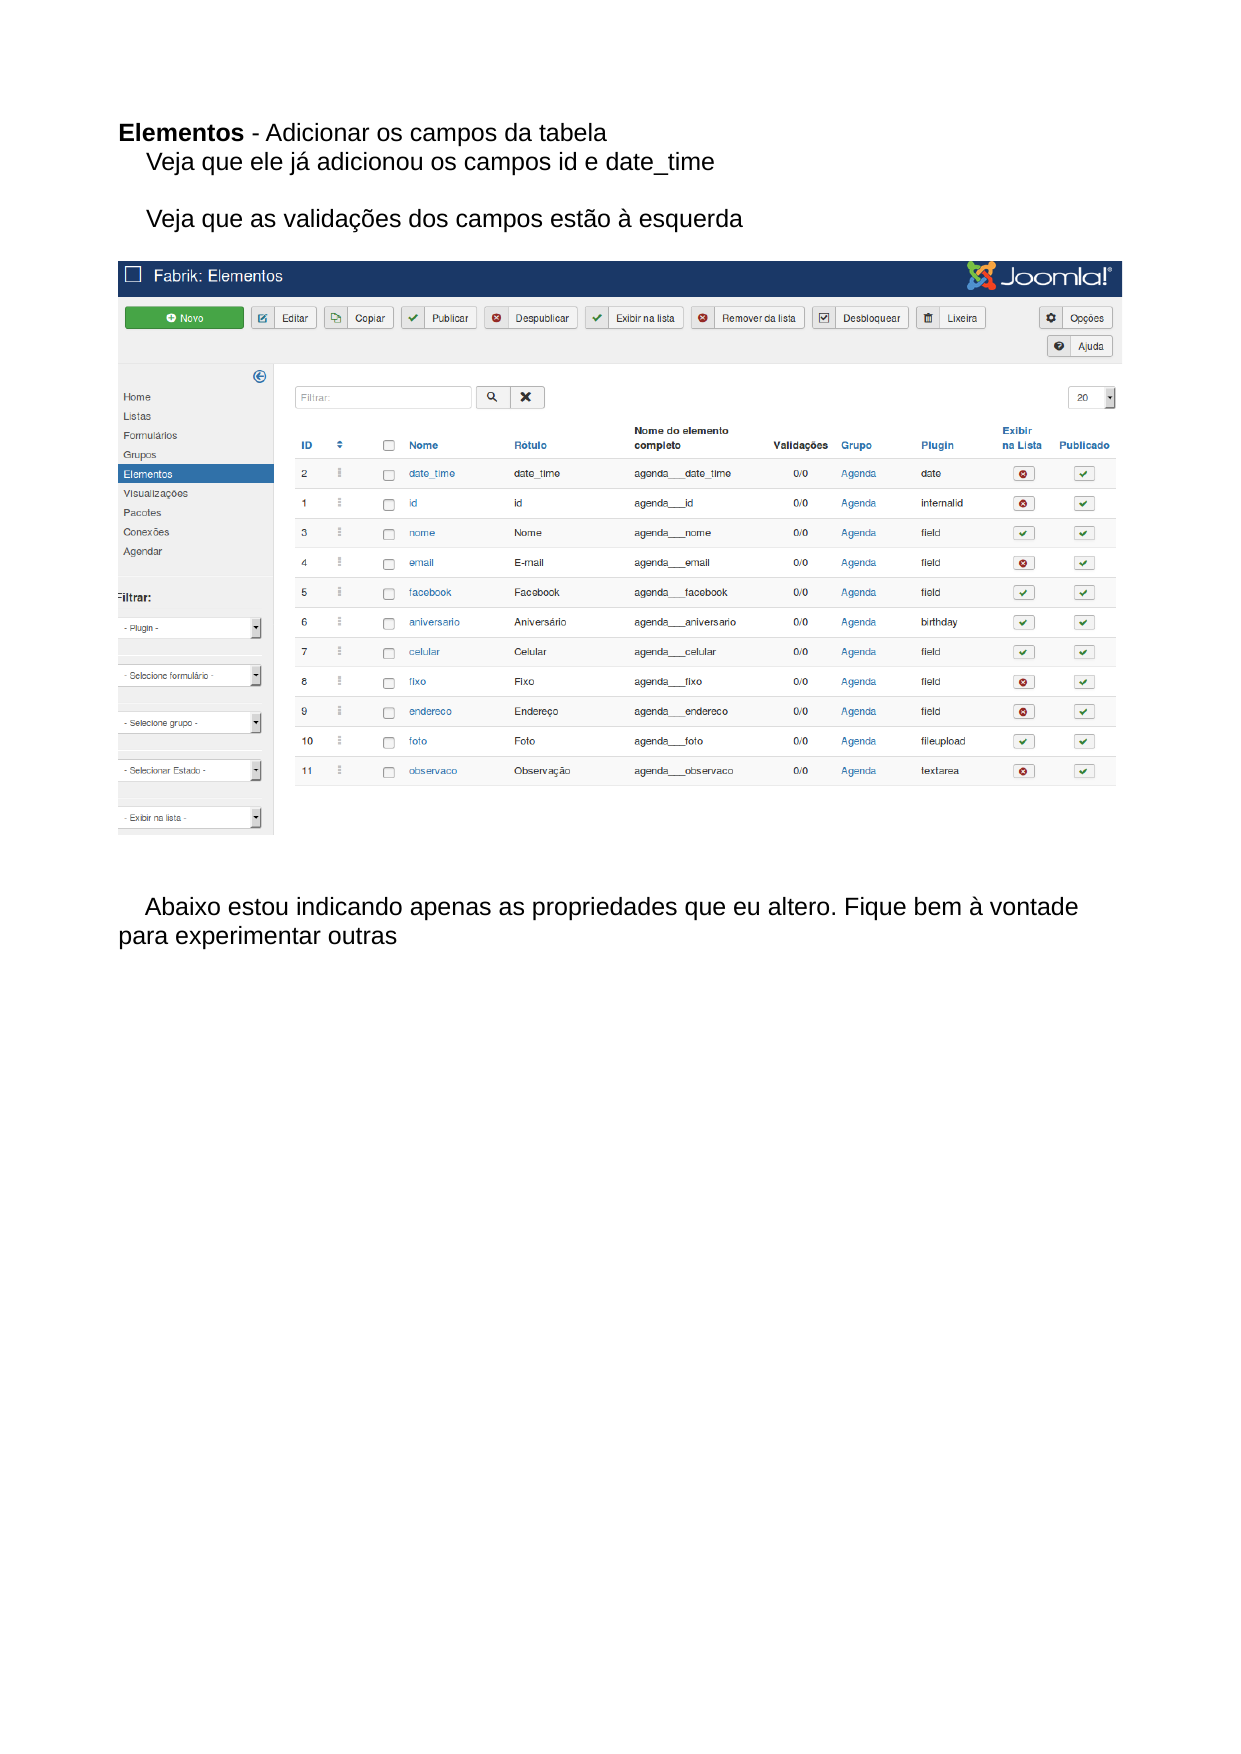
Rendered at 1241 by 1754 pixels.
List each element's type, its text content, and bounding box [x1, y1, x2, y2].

text Abaixo estou indicando apenas as propriedades que eu altero. Fique bem à vontade para experimentar outras [118, 892, 1122, 949]
text Elementos - Adicionar os campos da tabela [118, 118, 1122, 147]
text Veja que ele já adicionou os campos id e date_time [118, 147, 1122, 176]
picture [118, 261, 1123, 835]
text Veja que as validações dos campos estão à esquerda [118, 204, 1122, 233]
